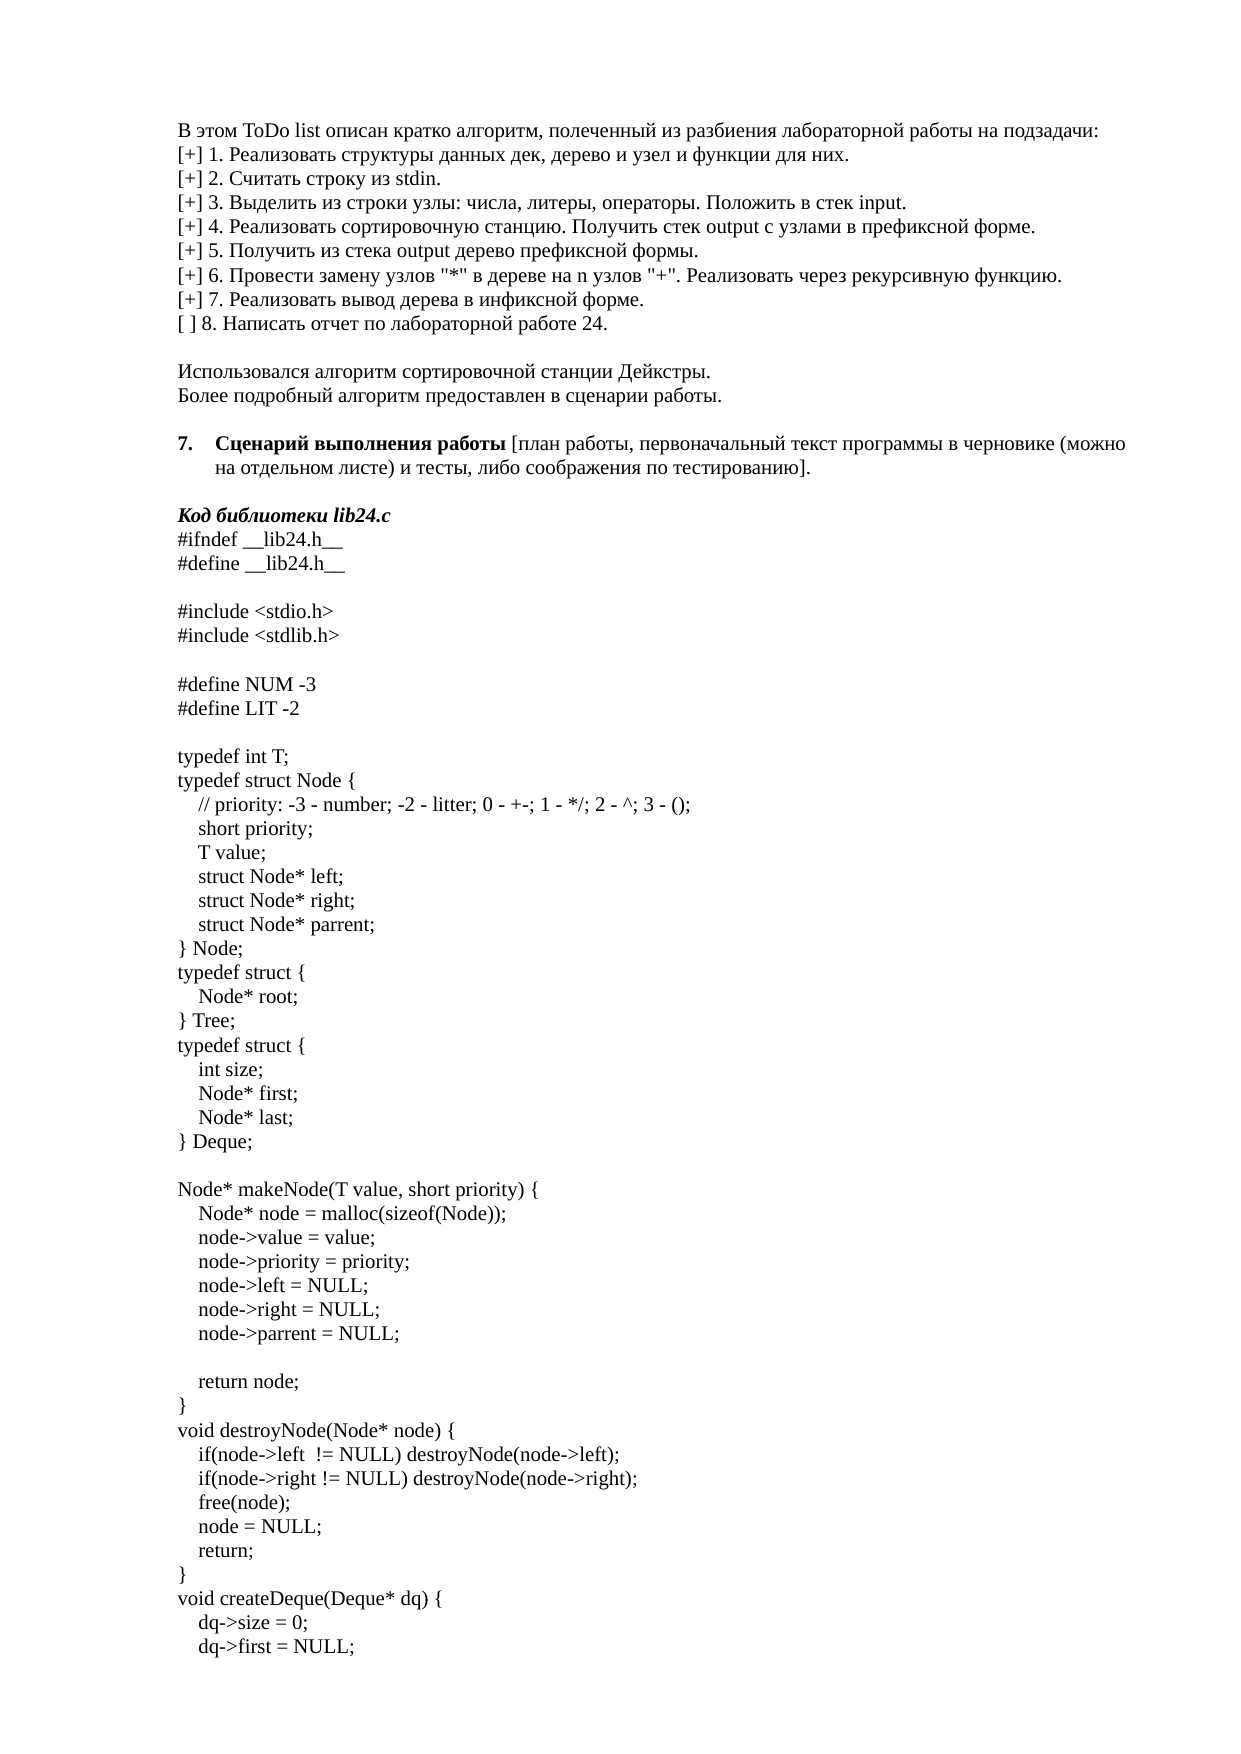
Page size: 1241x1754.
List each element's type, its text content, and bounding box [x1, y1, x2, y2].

text typedef int T; [177, 744, 1152, 768]
text void destroyNode(Node* node) { [177, 1417, 1152, 1442]
text if(node->left != NULL) destroyNode(node->left); [177, 1442, 1152, 1466]
text Node* node = malloc(sizeof(Node)); [177, 1201, 1152, 1225]
text free(node); [177, 1490, 1152, 1514]
text Более подробный алгоритм предоставлен в сценарии работы. [177, 383, 1152, 407]
text node = NULL; [177, 1514, 1152, 1538]
text #include <stdio.h> [177, 599, 1152, 623]
text #define NUM -3 [177, 672, 1152, 696]
text } Deque; [177, 1129, 1152, 1153]
text } Node; [177, 936, 1152, 960]
text node->value = value; [177, 1225, 1152, 1249]
list Сценарий выполнения работы [план работы, первоначальный текст программы в черновике (можно на отдельном листе) и тесты, либо соображения по тестированию]. [177, 431, 1152, 479]
text int size; [177, 1057, 1152, 1081]
text В этом ToDo list описан кратко алгоритм, полеченный из разбиения лабораторной работы на подзадачи: [177, 118, 1152, 142]
text node->right = NULL; [177, 1297, 1152, 1321]
text if(node->right != NULL) destroyNode(node->right); [177, 1466, 1152, 1490]
text [+] 3. Выделить из строки узлы: числа, литеры, операторы. Положить в стек input. [177, 190, 1152, 214]
text [+] 6. Провести замену узлов "*" в дереве на n узлов "+". Реализовать через рекурсивную функцию. [177, 262, 1152, 287]
text node->left = NULL; [177, 1273, 1152, 1297]
text } [177, 1393, 1152, 1417]
text typedef struct { [177, 960, 1152, 984]
text typedef struct Node { [177, 768, 1152, 792]
text node->parrent = NULL; [177, 1321, 1152, 1345]
text dq->size = 0; [177, 1610, 1152, 1634]
text struct Node* left; [177, 864, 1152, 888]
text Node* makeNode(T value, short priority) { [177, 1177, 1152, 1201]
text [+] 2. Считать строку из stdin. [177, 166, 1152, 190]
text Node* first; [177, 1081, 1152, 1105]
text void createDeque(Deque* dq) { [177, 1586, 1152, 1610]
text node->priority = priority; [177, 1249, 1152, 1273]
text [ ] 8. Написать отчет по лабораторной работе 24. [177, 311, 1152, 335]
text [+] 4. Реализовать сортировочную станцию. Получить стек output с узлами в префиксной форме. [177, 214, 1152, 238]
text #define LIT -2 [177, 696, 1152, 720]
text [+] 1. Реализовать структуры данных дек, дерево и узел и функции для них. [177, 142, 1152, 166]
text #ifndef __lib24.h__ [177, 527, 1152, 551]
text } Tree; [177, 1008, 1152, 1032]
text return; [177, 1538, 1152, 1562]
text [+] 7. Реализовать вывод дерева в инфиксной форме. [177, 287, 1152, 311]
text #define __lib24.h__ [177, 551, 1152, 575]
text struct Node* parrent; [177, 912, 1152, 936]
text Код библиотеки lib24.c [177, 503, 1152, 527]
text [+] 5. Получить из стека output дерево префиксной формы. [177, 238, 1152, 262]
text Использовался алгоритм сортировочной станции Дейкстры. [177, 359, 1152, 383]
text // priority: -3 - number; -2 - litter; 0 - +-; 1 - */; 2 - ^; 3 - (); [177, 792, 1152, 816]
text typedef struct { [177, 1032, 1152, 1057]
text } [177, 1562, 1152, 1586]
text dq->first = NULL; [177, 1634, 1152, 1658]
text Node* root; [177, 984, 1152, 1008]
text return node; [177, 1369, 1152, 1393]
text T value; [177, 840, 1152, 864]
text short priority; [177, 816, 1152, 840]
text #include <stdlib.h> [177, 623, 1152, 647]
text Node* last; [177, 1105, 1152, 1129]
text struct Node* right; [177, 888, 1152, 912]
